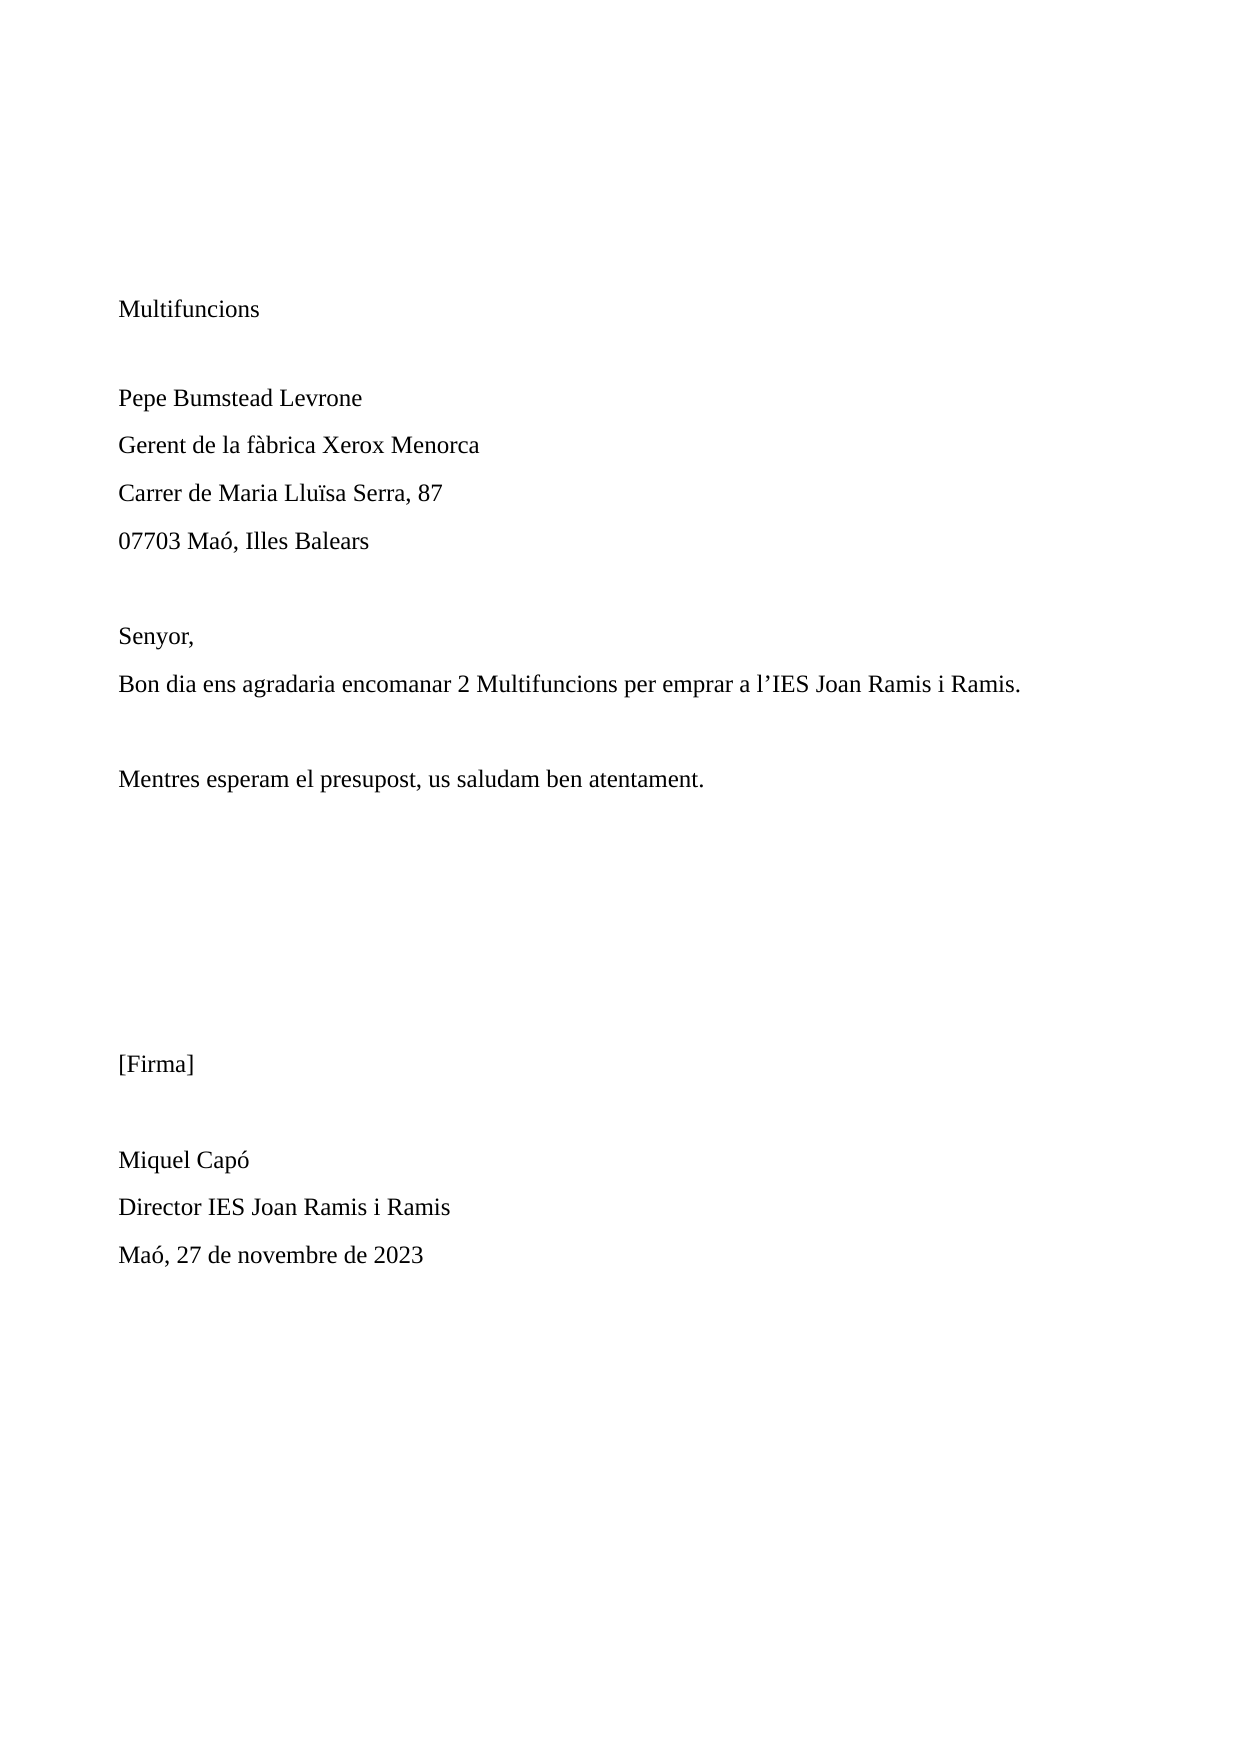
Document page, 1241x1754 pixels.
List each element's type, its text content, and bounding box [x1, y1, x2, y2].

text Miquel Capó [118, 1145, 1122, 1173]
text Gerent de la fàbrica Xerox Menorca [118, 431, 1122, 459]
text Maó, 27 de novembre de 2023 [118, 1240, 1122, 1269]
text Mentres esperam el presupost, us saludam ben atentament. [118, 764, 1122, 793]
subtitle Multifuncions [118, 294, 1122, 323]
text Carrer de Maria Lluïsa Serra, 87 [118, 478, 1122, 507]
text Senyor, [118, 621, 1122, 650]
text Director IES Joan Ramis i Ramis [118, 1192, 1122, 1221]
text 07703 Maó, Illes Balears [118, 526, 1122, 554]
text Bon dia ens agradaria encomanar 2 Multifuncions per emprar a l’IES Joan Ramis i Ramis. [118, 669, 1122, 697]
text Pepe Bumstead Levrone [118, 383, 1122, 412]
text [Firma] [118, 1049, 1122, 1078]
